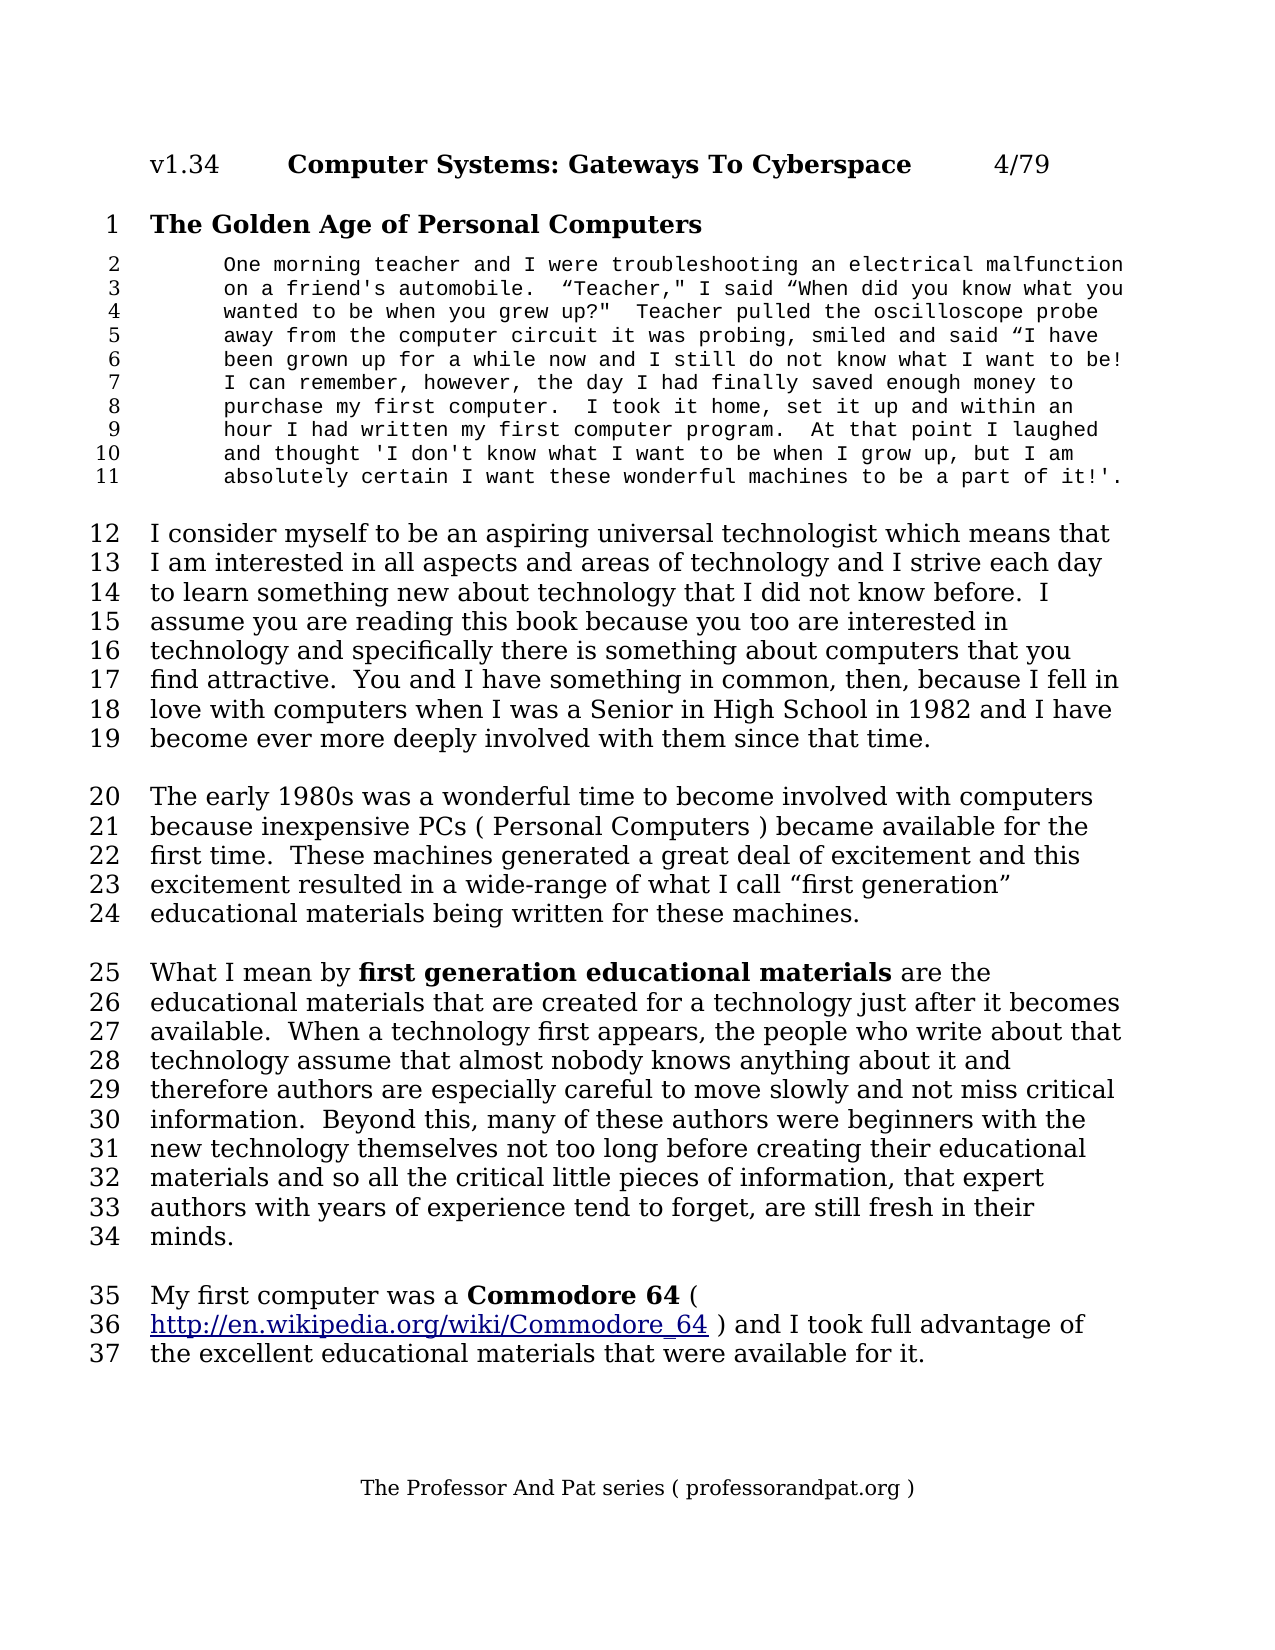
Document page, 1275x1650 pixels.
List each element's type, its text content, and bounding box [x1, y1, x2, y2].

list One morning teacher and I were troubleshooting an electrical malfunction on a friend's automobile. “Teacher," I said “When did you know what you wanted to be when you grew up?" Teacher pulled the oscilloscope probe away from the computer circuit it was probing, smiled and said “I have been grown up for a while now and I still do not know what I want to be! I can remember, however, the day I had finally saved enough money to purchase my first computer. I took it home, set it up and within an hour I had written my first computer program. At that point I laughed and thought 'I don't know what I want to be when I grow up, but I am absolutely certain I want these wonderful machines to be a part of it!'. [194, 254, 1125, 490]
text I consider myself to be an aspiring universal technologist which means that I am interested in all aspects and areas of technology and I strive each day to learn something new about technology that I did not know before. I assume you are reading this book because you too are interested in technology and specifically there is something about computers that you find attractive. You and I have something in common, then, because I fell in love with computers when I was a Senior in High School in 1982 and I have become ever more deeply involved with them since that time. [150, 519, 1125, 753]
subtitle The Golden Age of Personal Computers [150, 210, 1125, 239]
text The early 1980s was a wonderful time to become involved with computers because inexpensive PCs ( Personal Computers ) became available for the first time. These machines generated a great deal of excitement and this excitement resulted in a wide-range of what I call “first generation” educational materials being written for these machines. [150, 783, 1125, 929]
text My first computer was a Commodore 64 ( http://en.wikipedia.org/wiki/Commodore_64 ) and I took full advantage of the excellent educational materials that were available for it. [150, 1281, 1125, 1369]
text What I mean by first generation educational materials are the educational materials that are created for a technology just after it becomes available. When a technology first appears, the people who write about that technology assume that almost nobody knows anything about it and therefore authors are especially careful to move slowly and not miss critical information. Beyond this, many of these authors were beginners with the new technology themselves not too long before creating their educational materials and so all the critical little pieces of information, that expert authors with years of experience tend to forget, are still fresh in their minds. [150, 958, 1125, 1251]
